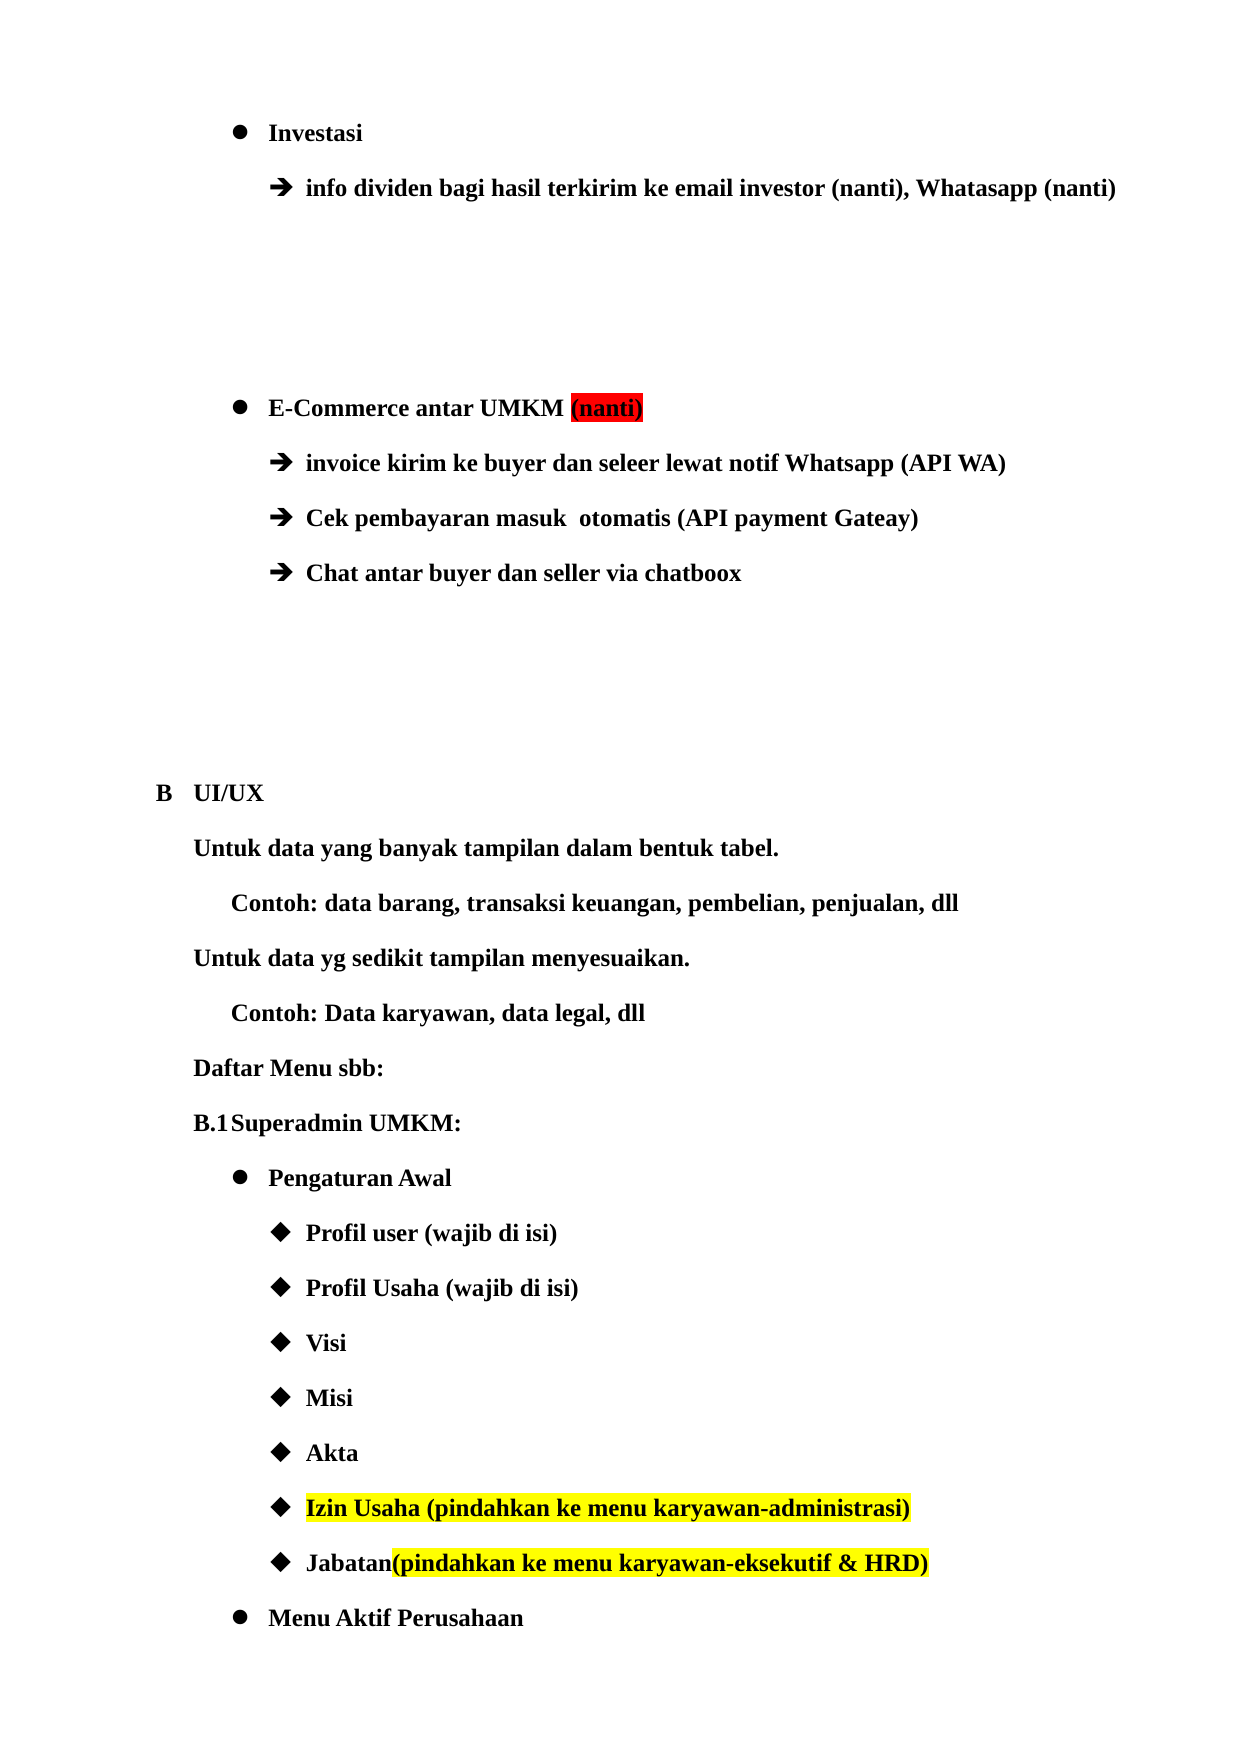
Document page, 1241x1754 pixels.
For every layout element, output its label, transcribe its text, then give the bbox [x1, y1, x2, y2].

list Cek pembayaran masuk otomatis (API payment Gateay) [268, 503, 1122, 532]
text Daftar Menu sbb: [193, 1053, 1122, 1082]
list E-Commerce antar UMKM (nanti) [231, 393, 1122, 422]
list Jabatan(pindahkan ke menu karyawan-eksekutif & HRD) [268, 1548, 1122, 1577]
list Pengaturan Awal [231, 1163, 1122, 1192]
text Untuk data yang banyak tampilan dalam bentuk tabel. [193, 833, 1122, 862]
text Contoh: Data karyawan, data legal, dll [231, 998, 1122, 1027]
list Misi [268, 1383, 1122, 1412]
list Profil Usaha (wajib di isi) [268, 1273, 1122, 1302]
list invoice kirim ke buyer dan seleer lewat notif Whatsapp (API WA) [268, 448, 1122, 477]
list Investasi [231, 118, 1122, 147]
list info dividen bagi hasil terkirim ke email investor (nanti), Whatasapp (nanti) [268, 173, 1122, 202]
list Menu Aktif Perusahaan [231, 1603, 1122, 1632]
list UI/UX [156, 778, 1122, 807]
list Akta [268, 1438, 1122, 1467]
text Untuk data yg sedikit tampilan menyesuaikan. [193, 943, 1122, 972]
list Chat antar buyer dan seller via chatboox [268, 558, 1122, 587]
list Izin Usaha (pindahkan ke menu karyawan-administrasi) [268, 1493, 1122, 1522]
list Visi [268, 1328, 1122, 1357]
text Contoh: data barang, transaksi keuangan, pembelian, penjualan, dll [231, 888, 1122, 917]
list Profil user (wajib di isi) [268, 1218, 1122, 1247]
list Superadmin UMKM: [193, 1108, 1122, 1137]
